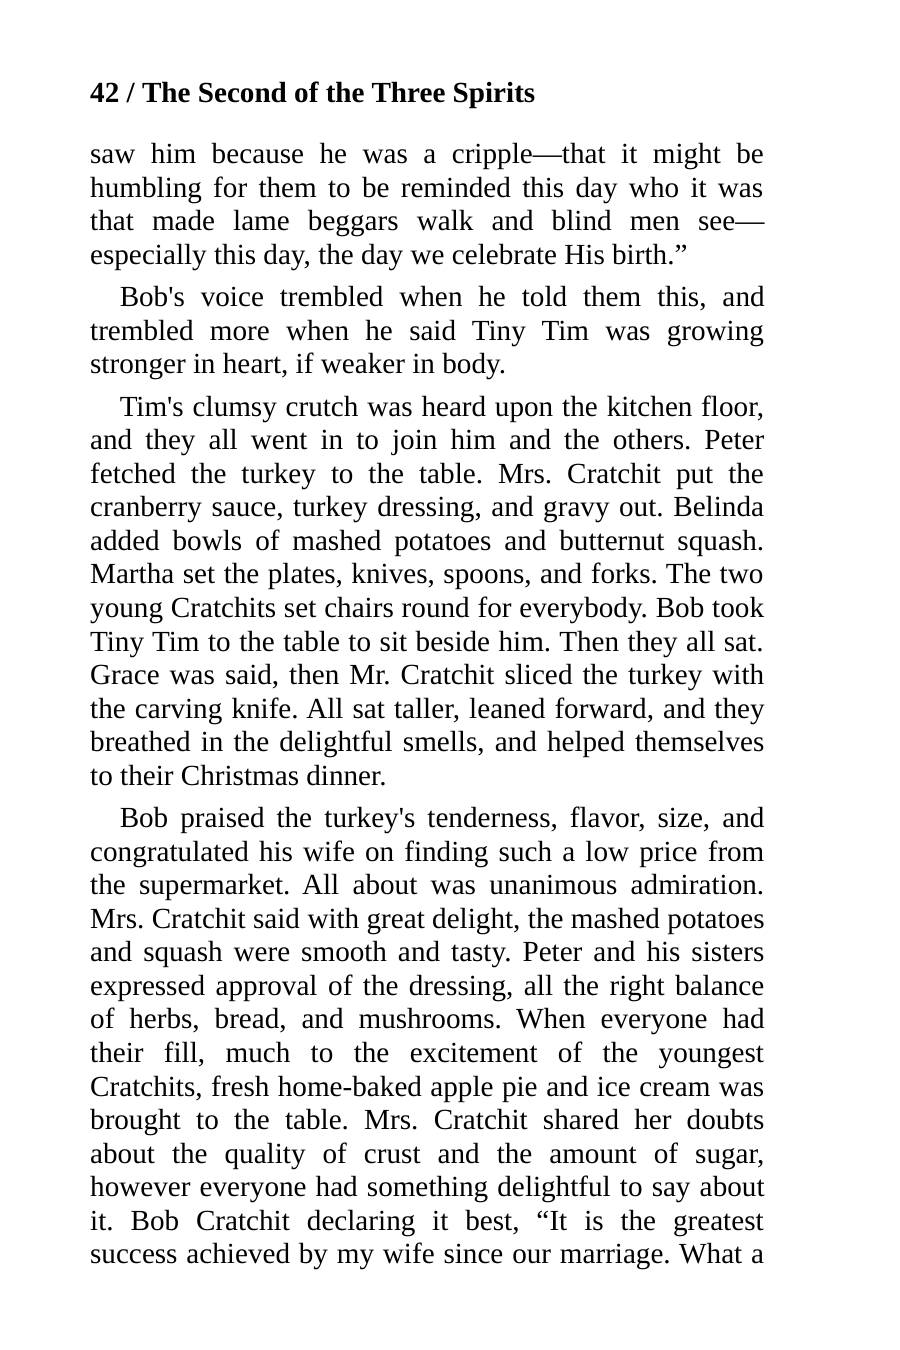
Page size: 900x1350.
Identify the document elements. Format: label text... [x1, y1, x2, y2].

text Bob praised the turkey's tenderness, flavor, size, and congratulated his wife on finding such a low price from the supermarket. All about was unanimous admiration. Mrs. Cratchit said with great delight, the mashed potatoes and squash were smooth and tasty. Peter and his sisters expressed approval of the dressing, all the right balance of herbs, bread, and mushrooms. When everyone had their fill, much to the excitement of the youngest Cratchits, fresh home-baked apple pie and ice cream was brought to the table. Mrs. Cratchit shared her doubts about the quality of crust and the amount of sugar, however everyone had something delightful to say about it. Bob Cratchit declaring it best, “It is the greatest success achieved by my wife since our marriage. What a [90, 800, 765, 1270]
text Tim's clumsy crutch was heard upon the kitchen floor, and they all went in to join him and the others. Peter fetched the turkey to the table. Mrs. Cratchit put the cranberry sauce, turkey dressing, and gravy out. Belinda added bowls of mashed potatoes and butternut squash. Martha set the plates, knives, spoons, and forks. The two young Cratchits set chairs round for everybody. Bob took Tiny Tim to the table to sit beside him. Then they all sat. Grace was said, then Mr. Cratchit sliced the turkey with the carving knife. All sat taller, leaned forward, and they breathed in the delightful smells, and helped themselves to their Christmas dinner. [90, 389, 765, 791]
text saw him because he was a cripple—that it might be humbling for them to be reminded this day who it was that made lame beggars walk and blind men see—especially this day, the day we celebrate His birth.” [90, 136, 765, 270]
text Bob's voice trembled when he told them this, and trembled more when he said Tiny Tim was growing stronger in heart, if weaker in body. [90, 279, 765, 380]
